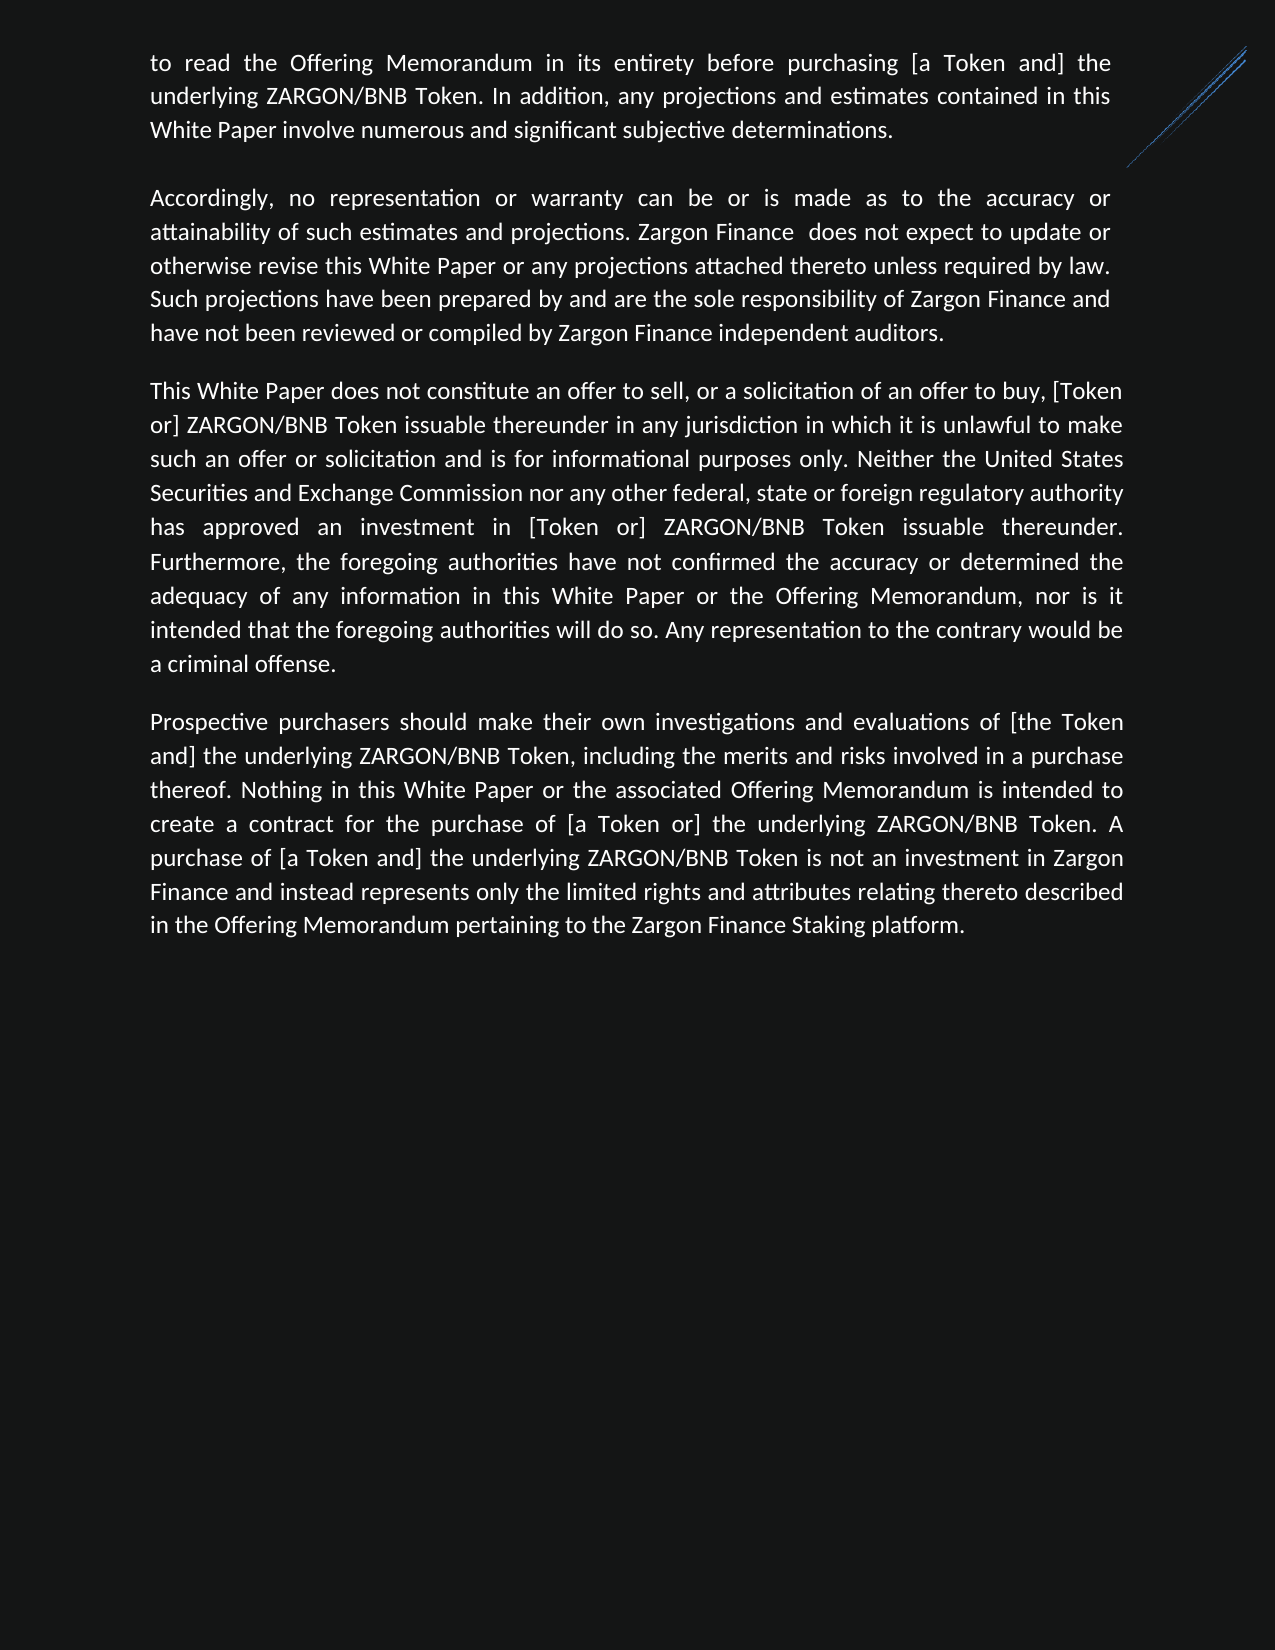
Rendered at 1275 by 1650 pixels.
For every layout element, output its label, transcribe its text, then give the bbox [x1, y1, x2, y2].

text This White Paper does not constitute an offer to sell, or a solicitation of an offer to buy, [Token or] ZARGON/BNB Token issuable thereunder in any jurisdiction in which it is unlawful to make such an offer or solicitation and is for informational purposes only. Neither the United States Securities and Exchange Commission nor any other federal, state or foreign regulatory authority has approved an investment in [Token or] ZARGON/BNB Token issuable thereunder. Furthermore, the foregoing authorities have not confirmed the accuracy or determined the adequacy of any information in this White Paper or the Offering Memorandum, nor is it intended that the foregoing authorities will do so. Any representation to the contrary would be a criminal offense. [150, 375, 1125, 679]
text to read the Offering Memorandum in its entirety before purchasing [a Token and] the underlying ZARGON/BNB Token. In addition, any projections and estimates contained in this White Paper involve numerous and significant subjective determinations. [150, 47, 1112, 145]
picture [0, 0, 1275, 1650]
text Prospective purchasers should make their own investigations and evaluations of [the Token and] the underlying ZARGON/BNB Token, including the merits and risks involved in a purchase thereof. Nothing in this White Paper or the associated Offering Memorandum is intended to create a contract for the purchase of [a Token or] the underlying ZARGON/BNB Token. A purchase of [a Token and] the underlying ZARGON/BNB Token is not an investment in Zargon Finance and instead represents only the limited rights and attributes relating thereto described in the Offering Memorandum pertaining to the Zargon Finance Staking platform. [150, 706, 1125, 940]
text Accordingly, no representation or warranty can be or is made as to the accuracy or attainability of such estimates and projections. Zargon Finance does not expect to update or otherwise revise this White Paper or any projections attached thereto unless required by law. Such projections have been prepared by and are the sole responsibility of Zargon Finance and have not been reviewed or compiled by Zargon Finance independent auditors. [150, 182, 1112, 348]
